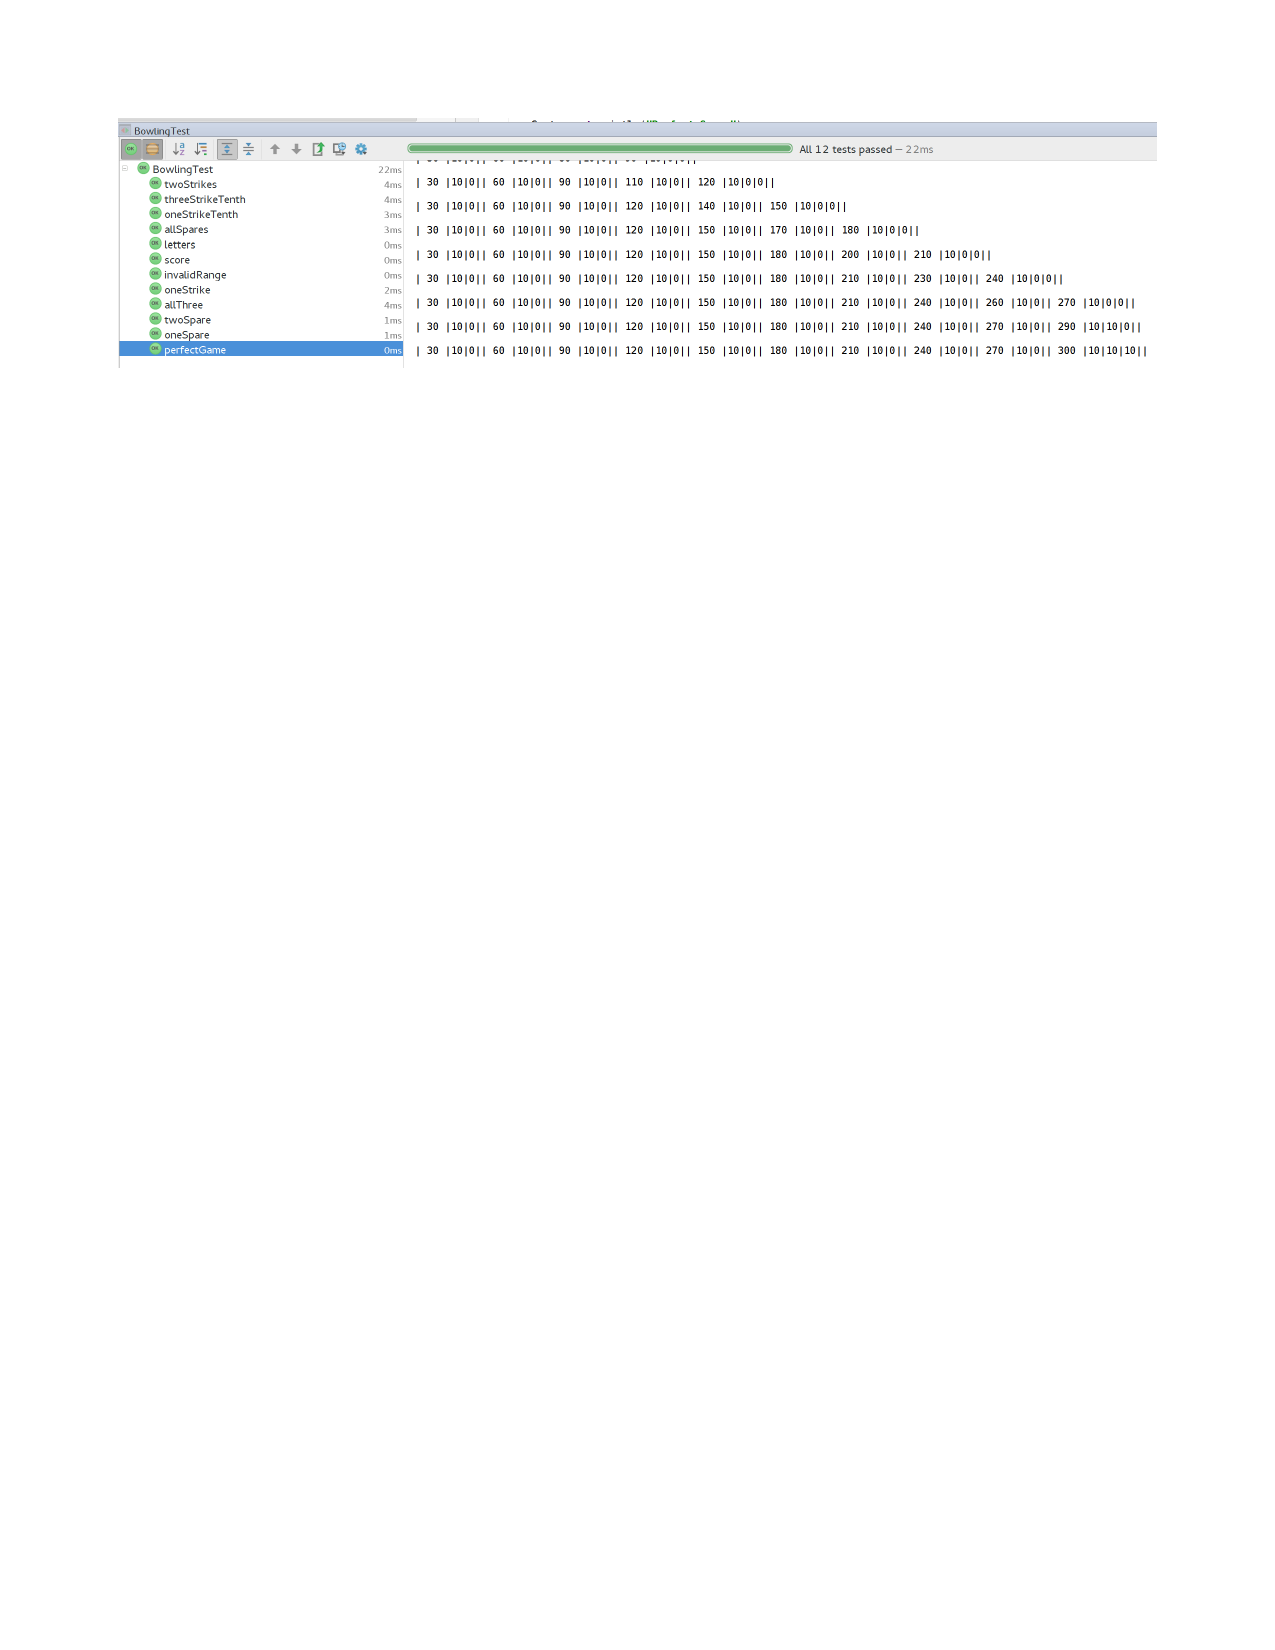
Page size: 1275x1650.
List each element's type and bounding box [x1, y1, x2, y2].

picture [118, 118, 1157, 368]
